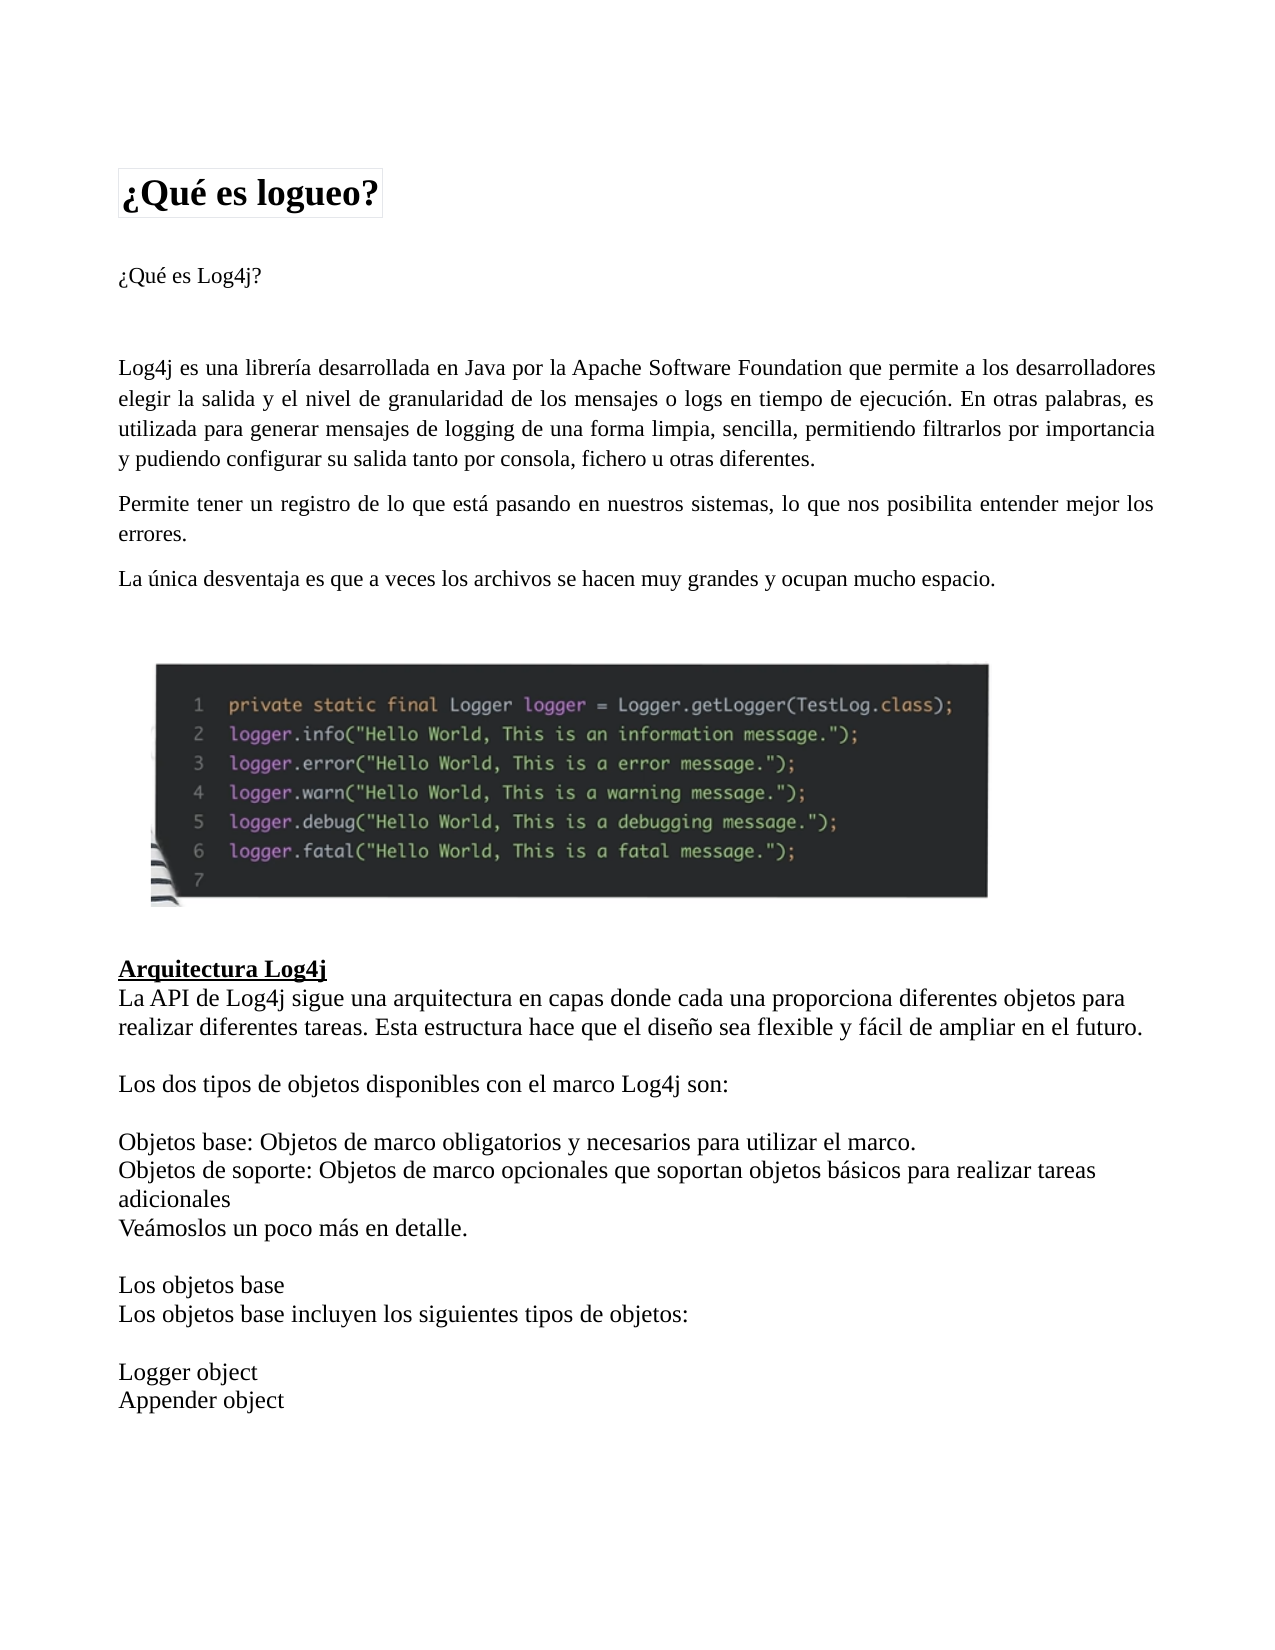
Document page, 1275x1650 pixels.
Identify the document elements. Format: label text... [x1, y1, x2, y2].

subtitle [383, 168, 1157, 217]
text Objetos de soporte: Objetos de marco opcionales que soportan objetos básicos para realizar tareas adicionales [118, 1155, 1157, 1213]
text Veámoslos un poco más en detalle. [118, 1213, 1157, 1242]
text Logger object [118, 1357, 1157, 1385]
text Los dos tipos de objetos disponibles con el marco Log4j son: [118, 1069, 1157, 1098]
text La API de Log4j sigue una arquitectura en capas donde cada una proporciona diferentes objetos para realizar diferentes tareas. Esta estructura hace que el diseño sea flexible y fácil de ampliar en el futuro. [118, 983, 1157, 1040]
text Los objetos base incluyen los siguientes tipos de objetos: [118, 1299, 1157, 1328]
text Permite tener un registro de lo que está pasando en nuestros sistemas, lo que nos posibilita entender mejor los errores. [118, 490, 1157, 546]
text Objetos base: Objetos de marco obligatorios y necesarios para utilizar el marco. [118, 1127, 1157, 1155]
text La única desventaja es que a veces los archivos se hacen muy grandes y ocupan mucho espacio. [118, 565, 1157, 591]
subtitle ¿Qué es logueo? [119, 169, 382, 217]
picture [150, 660, 998, 907]
text ¿Qué es Log4j? [118, 229, 1157, 288]
text Arquitectura Log4j [118, 954, 1157, 983]
text Appender object [118, 1385, 1157, 1414]
text Los objetos base [118, 1270, 1157, 1299]
text Log4j es una librería desarrollada en Java por la Apache Software Foundation que permite a los desarrolladores elegir la salida y el nivel de granularidad de los mensajes o logs en tiempo de ejecución. En otras palabras, es utilizada para generar mensajes de logging de una forma limpia, sencilla, permitiendo filtrarlos por importancia y pudiendo configurar su salida tanto por consola, fichero u otras diferentes. [118, 354, 1157, 471]
